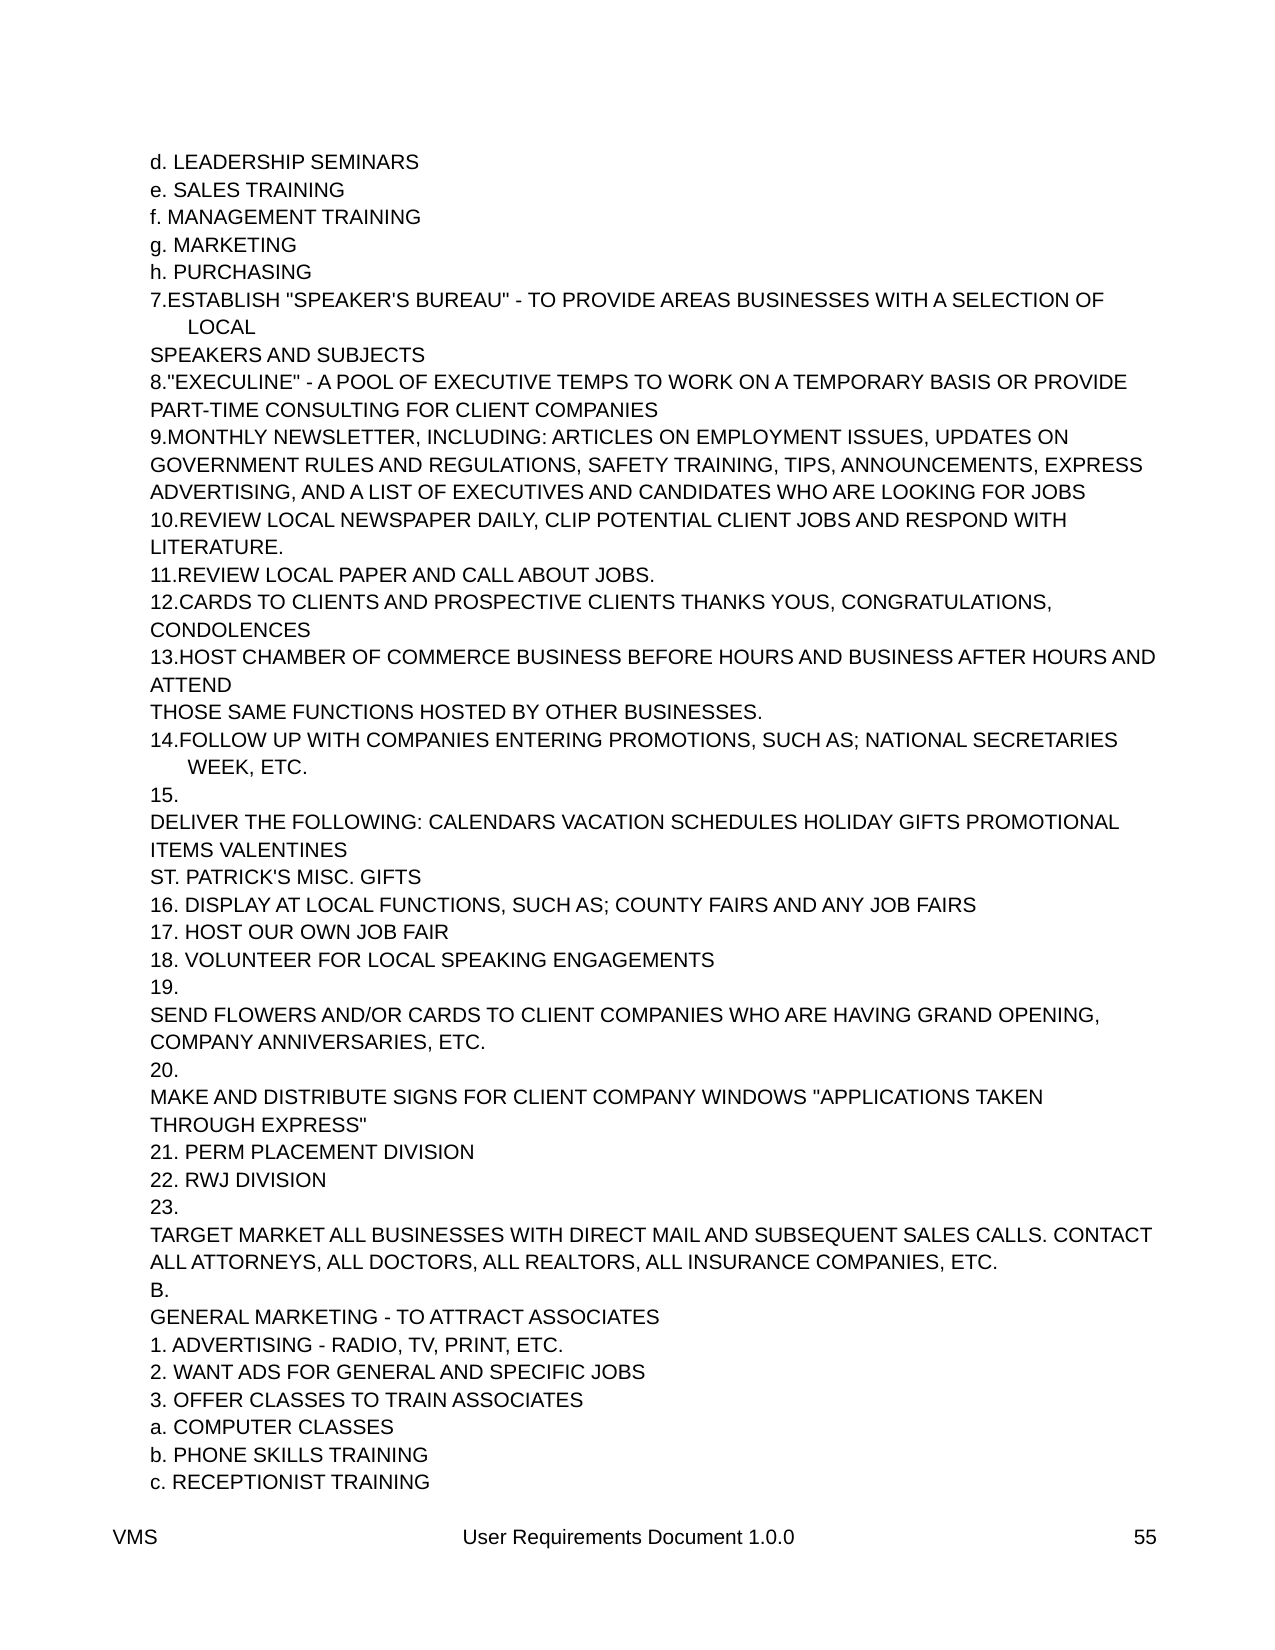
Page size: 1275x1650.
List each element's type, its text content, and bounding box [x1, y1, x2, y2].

text COMPANY ANNIVERSARIES, ETC. [150, 1030, 1162, 1054]
text 9.MONTHLY NEWSLETTER, INCLUDING: ARTICLES ON EMPLOYMENT ISSUES, UPDATES ON [150, 425, 1162, 449]
text SPEAKERS AND SUBJECTS [150, 342, 1162, 366]
text 19. [150, 975, 1162, 999]
text g. MARKETING [150, 232, 1162, 256]
text GENERAL MARKETING - TO ATTRACT ASSOCIATES [150, 1305, 1162, 1329]
text DELIVER THE FOLLOWING: CALENDARS VACATION SCHEDULES HOLIDAY GIFTS PROMOTIONAL [150, 810, 1162, 834]
text ATTEND [150, 672, 1162, 696]
text 2. WANT ADS FOR GENERAL AND SPECIFIC JOBS [150, 1360, 1162, 1384]
text a. COMPUTER CLASSES [150, 1415, 1162, 1439]
text 16. DISPLAY AT LOCAL FUNCTIONS, SUCH AS; COUNTY FAIRS AND ANY JOB FAIRS [150, 892, 1162, 916]
text 20. [150, 1057, 1162, 1081]
text THOSE SAME FUNCTIONS HOSTED BY OTHER BUSINESSES. [150, 700, 1162, 724]
text ADVERTISING, AND A LIST OF EXECUTIVES AND CANDIDATES WHO ARE LOOKING FOR JOBS [150, 480, 1162, 504]
text 13.HOST CHAMBER OF COMMERCE BUSINESS BEFORE HOURS AND BUSINESS AFTER HOURS AND [150, 645, 1162, 669]
text 3. OFFER CLASSES TO TRAIN ASSOCIATES [150, 1387, 1162, 1411]
text 18. VOLUNTEER FOR LOCAL SPEAKING ENGAGEMENTS [150, 947, 1162, 971]
text 10.REVIEW LOCAL NEWSPAPER DAILY, CLIP POTENTIAL CLIENT JOBS AND RESPOND WITH [150, 507, 1162, 531]
text B. [150, 1277, 1162, 1301]
text MAKE AND DISTRIBUTE SIGNS FOR CLIENT COMPANY WINDOWS "APPLICATIONS TAKEN [150, 1085, 1162, 1109]
text SEND FLOWERS AND/OR CARDS TO CLIENT COMPANIES WHO ARE HAVING GRAND OPENING, [150, 1002, 1162, 1026]
text 8."EXECULINE" - A POOL OF EXECUTIVE TEMPS TO WORK ON A TEMPORARY BASIS OR PROVIDE [150, 370, 1162, 394]
text PART-TIME CONSULTING FOR CLIENT COMPANIES [150, 397, 1162, 421]
text GOVERNMENT RULES AND REGULATIONS, SAFETY TRAINING, TIPS, ANNOUNCEMENTS, EXPRESS [150, 452, 1162, 476]
text e. SALES TRAINING [150, 177, 1162, 201]
text 14.FOLLOW UP WITH COMPANIES ENTERING PROMOTIONS, SUCH AS; NATIONAL SECRETARIES WEEK, ETC. [150, 727, 1162, 779]
text LITERATURE. [150, 535, 1162, 559]
text 15. [150, 782, 1162, 806]
text 17. HOST OUR OWN JOB FAIR [150, 920, 1162, 944]
text ITEMS VALENTINES [150, 837, 1162, 861]
text d. LEADERSHIP SEMINARS [150, 150, 1162, 174]
text h. PURCHASING [150, 260, 1162, 284]
text 12.CARDS TO CLIENTS AND PROSPECTIVE CLIENTS THANKS YOUS, CONGRATULATIONS, [150, 590, 1162, 614]
text 23. [150, 1195, 1162, 1219]
text TARGET MARKET ALL BUSINESSES WITH DIRECT MAIL AND SUBSEQUENT SALES CALLS. CONTACT [150, 1222, 1162, 1246]
text 21. PERM PLACEMENT DIVISION [150, 1140, 1162, 1164]
text ALL ATTORNEYS, ALL DOCTORS, ALL REALTORS, ALL INSURANCE COMPANIES, ETC. [150, 1250, 1162, 1274]
text 7.ESTABLISH "SPEAKER'S BUREAU" - TO PROVIDE AREAS BUSINESSES WITH A SELECTION OF LOCAL [150, 287, 1162, 339]
text f. MANAGEMENT TRAINING [150, 205, 1162, 229]
text CONDOLENCES [150, 617, 1162, 641]
text c. RECEPTIONIST TRAINING [150, 1470, 1162, 1494]
text 1. ADVERTISING - RADIO, TV, PRINT, ETC. [150, 1332, 1162, 1356]
text 22. RWJ DIVISION [150, 1167, 1162, 1191]
text b. PHONE SKILLS TRAINING [150, 1442, 1162, 1466]
text ST. PATRICK'S MISC. GIFTS [150, 865, 1162, 889]
text 11.REVIEW LOCAL PAPER AND CALL ABOUT JOBS. [150, 562, 1162, 586]
text THROUGH EXPRESS" [150, 1112, 1162, 1136]
